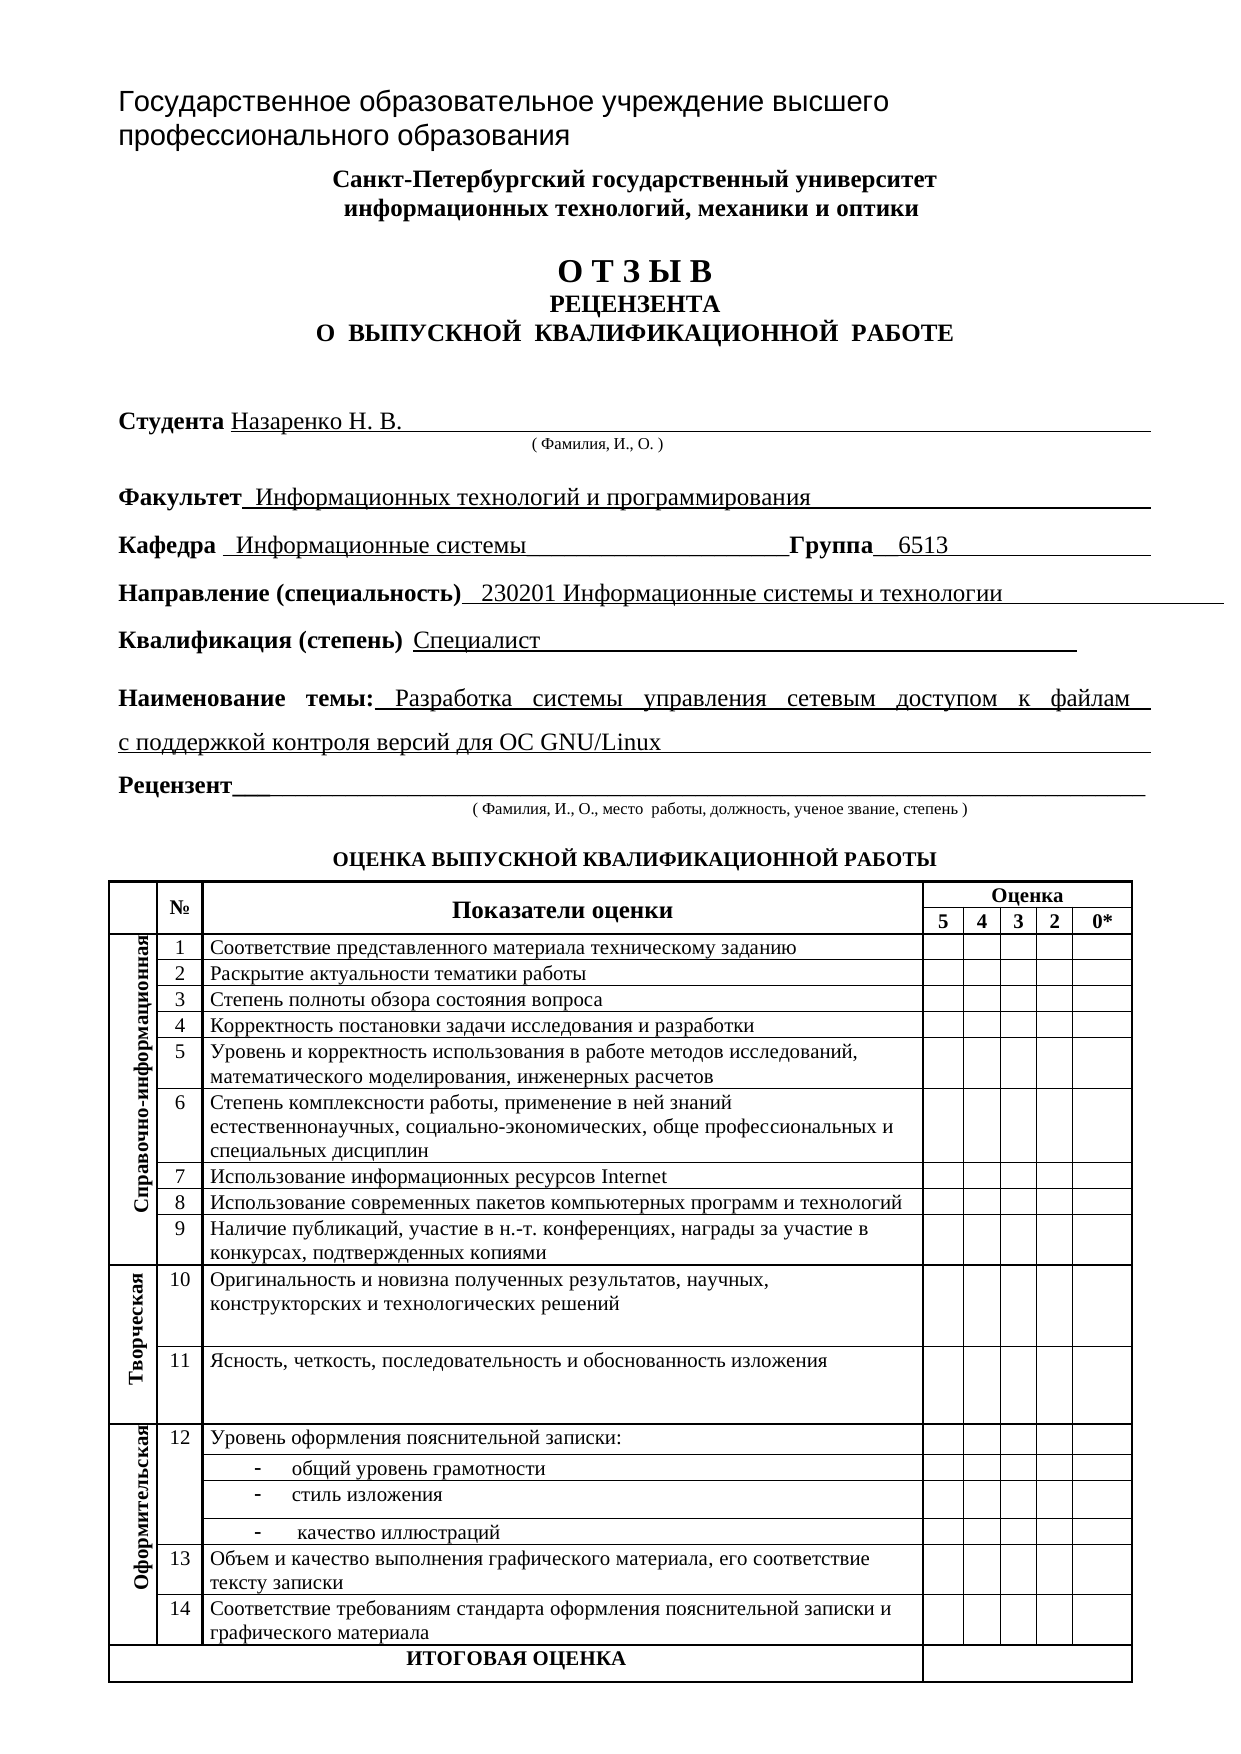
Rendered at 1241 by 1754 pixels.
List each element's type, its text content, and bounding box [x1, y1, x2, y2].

table_header Оценка [924, 883, 1131, 907]
table_cell ИТОГОВАЯ ОЦЕНКА [110, 1646, 922, 1681]
table_cell [964, 1481, 1000, 1517]
table_cell [1037, 1347, 1072, 1423]
table_cell [1073, 960, 1131, 985]
table_cell [924, 1455, 963, 1480]
table_cell Раскрытие актуальности тематики работы [204, 960, 922, 985]
table_cell [1001, 960, 1036, 985]
table_cell [1037, 1481, 1072, 1517]
table_cell [1037, 986, 1072, 1011]
table_cell [1073, 1347, 1131, 1423]
table_cell [1073, 1163, 1131, 1188]
table_cell [964, 1425, 1000, 1454]
table_cell [1073, 1481, 1131, 1517]
table_cell [1001, 1347, 1036, 1423]
text Факультет Информационных технологий и программирования [118, 482, 1152, 511]
table_cell 2 [158, 960, 201, 985]
text ( Фамилия, И., О. ) [118, 434, 1152, 453]
table_cell [964, 1266, 1000, 1346]
table_cell [964, 986, 1000, 1011]
table_cell 4 [158, 1012, 201, 1037]
table_cell 8 [158, 1189, 201, 1214]
table_cell [964, 935, 1000, 959]
table_header № [158, 883, 201, 933]
text Квалификация (степень) Специалист [118, 625, 1152, 654]
table_cell [1037, 1425, 1072, 1454]
table_cell Степень комплексности работы, применение в ней знаний естественнонаучных, социально-экономических, обще профес­сиональных и специальных дисциплин [204, 1089, 922, 1162]
table_cell [924, 1189, 963, 1214]
table_cell [1037, 935, 1072, 959]
table_cell [1001, 1215, 1036, 1264]
table_cell 3 [158, 986, 201, 1011]
table_cell [924, 1038, 963, 1087]
table_cell [1037, 1595, 1072, 1644]
table_cell Ясность, четкость, последовательность и обоснованность изложения [204, 1347, 922, 1423]
table_cell Оригинальность и новизна полученных результатов, научных, конструкторских и технологических решений [204, 1266, 922, 1346]
table_cell 11 [158, 1347, 201, 1423]
text ОЦЕНКА ВЫПУСКНОЙ КВАЛИФИКАЦИОННОЙ РАБОТЫ [118, 847, 1152, 871]
table_cell [1037, 1545, 1072, 1594]
table_cell [964, 1163, 1000, 1188]
table_cell [924, 1266, 963, 1346]
table_cell Соответствие представленного материала техническому заданию [204, 935, 922, 959]
table_cell [924, 960, 963, 985]
table_cell общий уровень грамотности [204, 1455, 922, 1480]
table_cell [1073, 1595, 1131, 1644]
table_cell [1073, 1519, 1131, 1544]
table_cell [964, 1347, 1000, 1423]
table_cell стиль изложения [204, 1481, 922, 1517]
table_cell [964, 1089, 1000, 1162]
table_cell [924, 1519, 963, 1544]
text ( Фамилия, И., О., место работы, должность, ученое звание, степень ) [118, 799, 1152, 818]
table_cell Уровень и корректность использования в работе методов исследований, математического моделирования, инженерных расчетов [204, 1038, 922, 1087]
table_cell [1001, 935, 1036, 959]
table_cell 14 [158, 1595, 201, 1644]
table_cell 3 [1001, 908, 1036, 933]
title Государственное образовательное учреждение высшего профессионального образования [118, 84, 1152, 151]
table_cell [1037, 1012, 1072, 1037]
table_cell Соответствие требованиям стандарта оформления пояснительной записки и графического материала [204, 1595, 922, 1644]
table_cell [964, 1595, 1000, 1644]
table_cell [964, 1455, 1000, 1480]
table_cell [1037, 1266, 1072, 1346]
table_cell [1001, 1545, 1036, 1594]
table_cell 7 [158, 1163, 201, 1188]
table_cell [1073, 935, 1131, 959]
table_cell [1037, 1215, 1072, 1264]
table_cell Использование информационных ресурсов Internet [204, 1163, 922, 1188]
table_cell [924, 935, 963, 959]
table_cell 13 [158, 1545, 201, 1594]
table_cell Уровень оформления пояснительной записки: [204, 1425, 922, 1454]
table_cell [1073, 1189, 1131, 1214]
table_cell [1037, 1089, 1072, 1162]
table_cell [1001, 1038, 1036, 1087]
table_cell [1037, 1038, 1072, 1087]
table_cell [1001, 1012, 1036, 1037]
table_cell [1037, 1189, 1072, 1214]
table_cell [1001, 1519, 1036, 1544]
table_cell 9 [158, 1215, 201, 1264]
table_cell Оформительская [110, 1425, 156, 1644]
text О ВЫПУСКНОЙ КВАЛИФИКАЦИОННОЙ РАБОТЕ [118, 318, 1152, 347]
table_cell [1001, 1189, 1036, 1214]
table_cell [924, 1215, 963, 1264]
table_cell 10 [158, 1266, 201, 1346]
table_cell [1037, 1455, 1072, 1480]
table_cell 1 [158, 935, 201, 959]
text РЕЦЕНЗЕНТА [118, 289, 1152, 318]
table_cell [1001, 1481, 1036, 1517]
table_cell [924, 1089, 963, 1162]
text О Т З Ы В [118, 251, 1152, 289]
text Направление (специальность) 230201 Информационные системы и технологии [118, 577, 1152, 606]
table_cell [924, 1595, 963, 1644]
table_cell [924, 1545, 963, 1594]
text Наименование темы: Разработка системы управления сетевым доступом к файлам с поддержкой контроля версий для ОС GNU/Linux [118, 683, 1152, 756]
table_cell [1073, 1089, 1131, 1162]
table_cell [1073, 1038, 1131, 1087]
table_cell Использование современных пакетов компьютерных программ и технологий [204, 1189, 922, 1214]
table_cell [1001, 1089, 1036, 1162]
table_cell [1001, 1266, 1036, 1346]
table_cell [1073, 1455, 1131, 1480]
table_cell [1001, 1455, 1036, 1480]
text Санкт-Петербургский государственный университет [118, 164, 1152, 193]
table_cell [964, 1215, 1000, 1264]
table_cell Наличие публикаций, участие в н.-т. конференциях, награды за участие в конкурсах, подтвержденных копиями [204, 1215, 922, 1264]
table_cell Степень полноты обзора состояния вопроса [204, 986, 922, 1011]
table_cell [1001, 1595, 1036, 1644]
table_cell качество иллюстраций [204, 1519, 922, 1544]
table_cell 5 [158, 1038, 201, 1087]
table_cell [1073, 1425, 1131, 1454]
table_cell 2 [1037, 908, 1072, 933]
text Студента Назаренко Н. В. [118, 406, 1152, 434]
table_header [110, 883, 156, 907]
table_cell [924, 1163, 963, 1188]
table_cell [1037, 1519, 1072, 1544]
table_cell Объем и качество выполнения графического материала, его соответствие тексту записки [204, 1545, 922, 1594]
text Рецензент_________________________________________________________________________ [118, 770, 1152, 799]
table_cell [1037, 1163, 1072, 1188]
table_cell [110, 907, 156, 933]
table_cell [924, 986, 963, 1011]
table_cell 0* [1073, 908, 1131, 933]
table_cell Творческая [110, 1266, 156, 1423]
text информационных технологий, механики и оптики [118, 193, 1152, 222]
table_cell 4 [964, 908, 1000, 933]
table_cell Справочно-информационная [110, 935, 156, 1264]
table_cell [1073, 1215, 1131, 1264]
text Кафедра Информационные системы_____________________Группа__6513 [118, 530, 1152, 559]
table_cell Корректность постановки задачи исследования и разработки [204, 1012, 922, 1037]
table_cell [1001, 1163, 1036, 1188]
table_cell [964, 1012, 1000, 1037]
table_cell [924, 1646, 1131, 1681]
table_cell [964, 1545, 1000, 1594]
table_cell [964, 1189, 1000, 1214]
table_cell [924, 1012, 963, 1037]
table_cell [1073, 986, 1131, 1011]
table_cell [1073, 1012, 1131, 1037]
table_cell [1001, 986, 1036, 1011]
table_cell [964, 1519, 1000, 1544]
table_cell [964, 960, 1000, 985]
table_cell [1001, 1425, 1036, 1454]
table_cell [1037, 960, 1072, 985]
table_cell 12 [158, 1425, 201, 1544]
table_cell 6 [158, 1089, 201, 1162]
table_cell [1073, 1545, 1131, 1594]
table_cell [924, 1347, 963, 1423]
table_cell [924, 1425, 963, 1454]
table_cell [924, 1481, 963, 1517]
table_header Показатели оценки [204, 883, 922, 933]
table_cell 5 [924, 908, 963, 933]
table_cell [1073, 1266, 1131, 1346]
table_cell [964, 1038, 1000, 1087]
